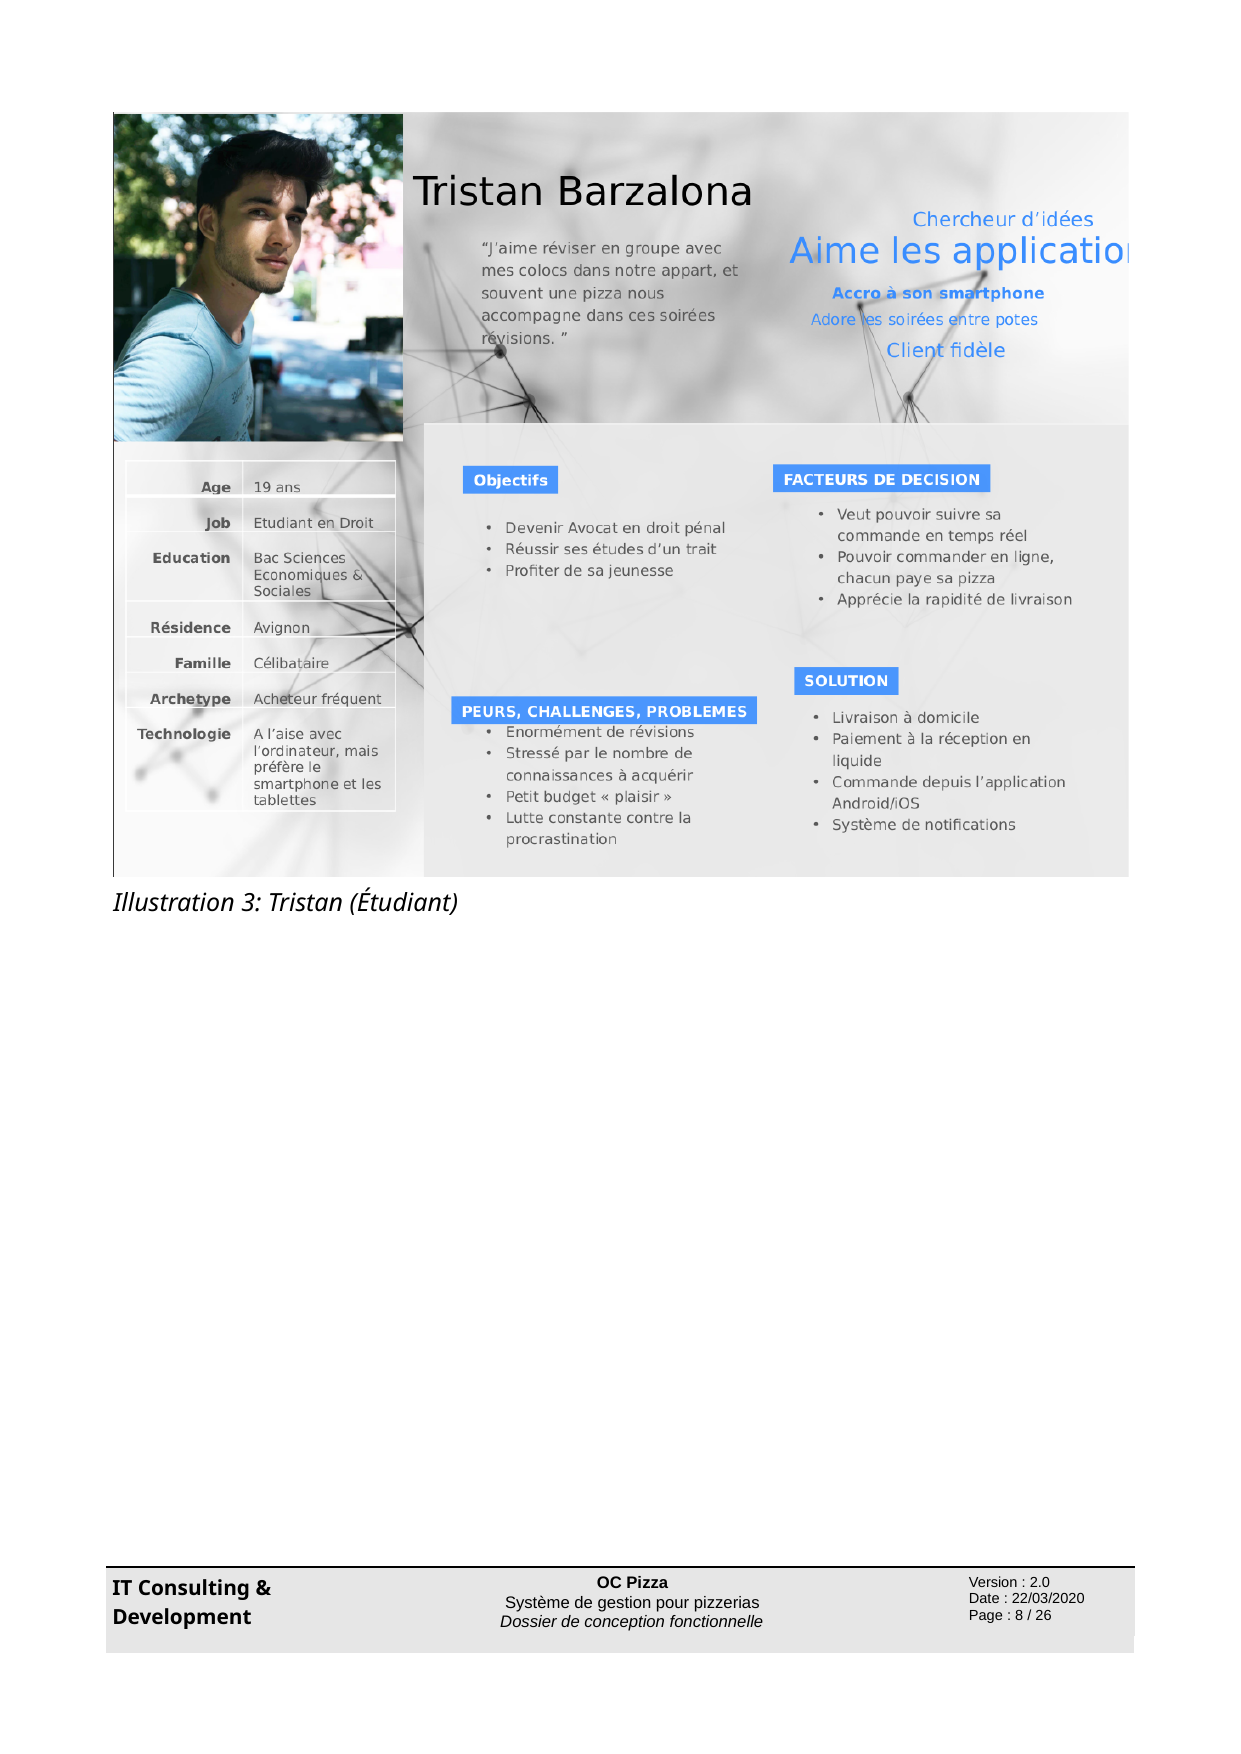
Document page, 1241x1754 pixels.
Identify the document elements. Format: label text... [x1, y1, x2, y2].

text Illustration 3: Tristan (Étudiant) [113, 877, 1129, 918]
picture [113, 112, 1129, 877]
